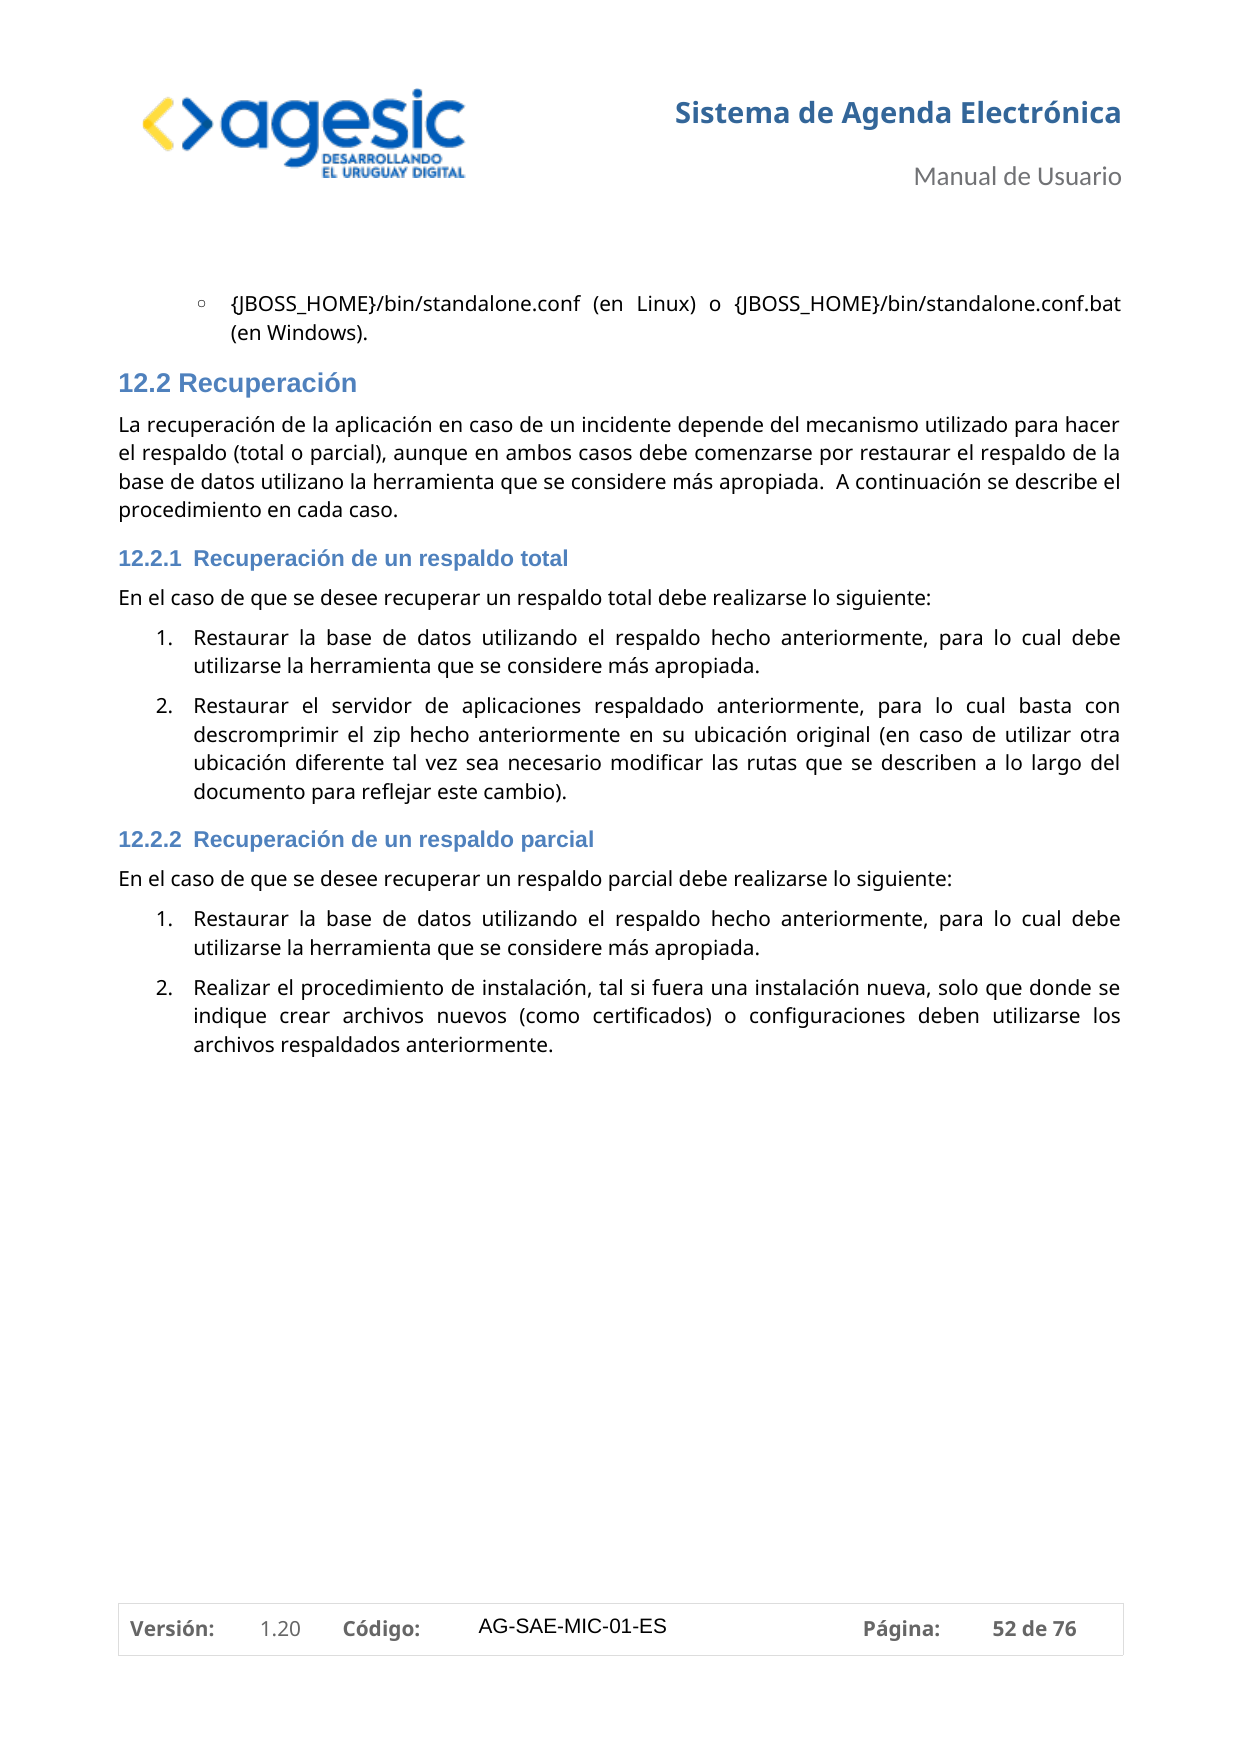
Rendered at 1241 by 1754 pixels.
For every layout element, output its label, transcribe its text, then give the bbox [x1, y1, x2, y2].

list Restaurar la base de datos utilizando el respaldo hecho anteriormente, para lo cual debe utilizarse la herramienta que se considere más apropiada. [156, 623, 1122, 680]
text En el caso de que se desee recuperar un respaldo parcial debe realizarse lo siguiente: [118, 864, 1122, 893]
picture [142, 88, 466, 178]
subtitle Recuperación de un respaldo total [118, 544, 1122, 571]
text En el caso de que se desee recuperar un respaldo total debe realizarse lo siguiente: [118, 583, 1122, 611]
list Restaurar el servidor de aplicaciones respaldado anteriormente, para lo cual basta con descromprimir el zip hecho anteriormente en su ubicación original (en caso de utilizar otra ubicación diferente tal vez sea necesario modificar las rutas que se describen a lo largo del documento para reflejar este cambio). [156, 692, 1122, 805]
subtitle Recuperación de un respaldo parcial [118, 826, 1122, 852]
list Restaurar la base de datos utilizando el respaldo hecho anteriormente, para lo cual debe utilizarse la herramienta que se considere más apropiada. [156, 904, 1122, 961]
subtitle Recuperación [118, 367, 1122, 398]
text La recuperación de la aplicación en caso de un incidente depende del mecanismo utilizado para hacer el respaldo (total o parcial), aunque en ambos casos debe comenzarse por restaurar el respaldo de la base de datos utilizano la herramienta que se considere más apropiada. A continuación se describe el procedimiento en cada caso. [118, 410, 1122, 524]
list {JBOSS_HOME}/bin/standalone.conf (en Linux) o {JBOSS_HOME}/bin/standalone.conf.bat (en Windows). [193, 289, 1122, 346]
list Realizar el procedimiento de instalación, tal si fuera una instalación nueva, solo que donde se indique crear archivos nuevos (como certificados) o configuraciones deben utilizarse los archivos respaldados anteriormente. [156, 973, 1122, 1058]
